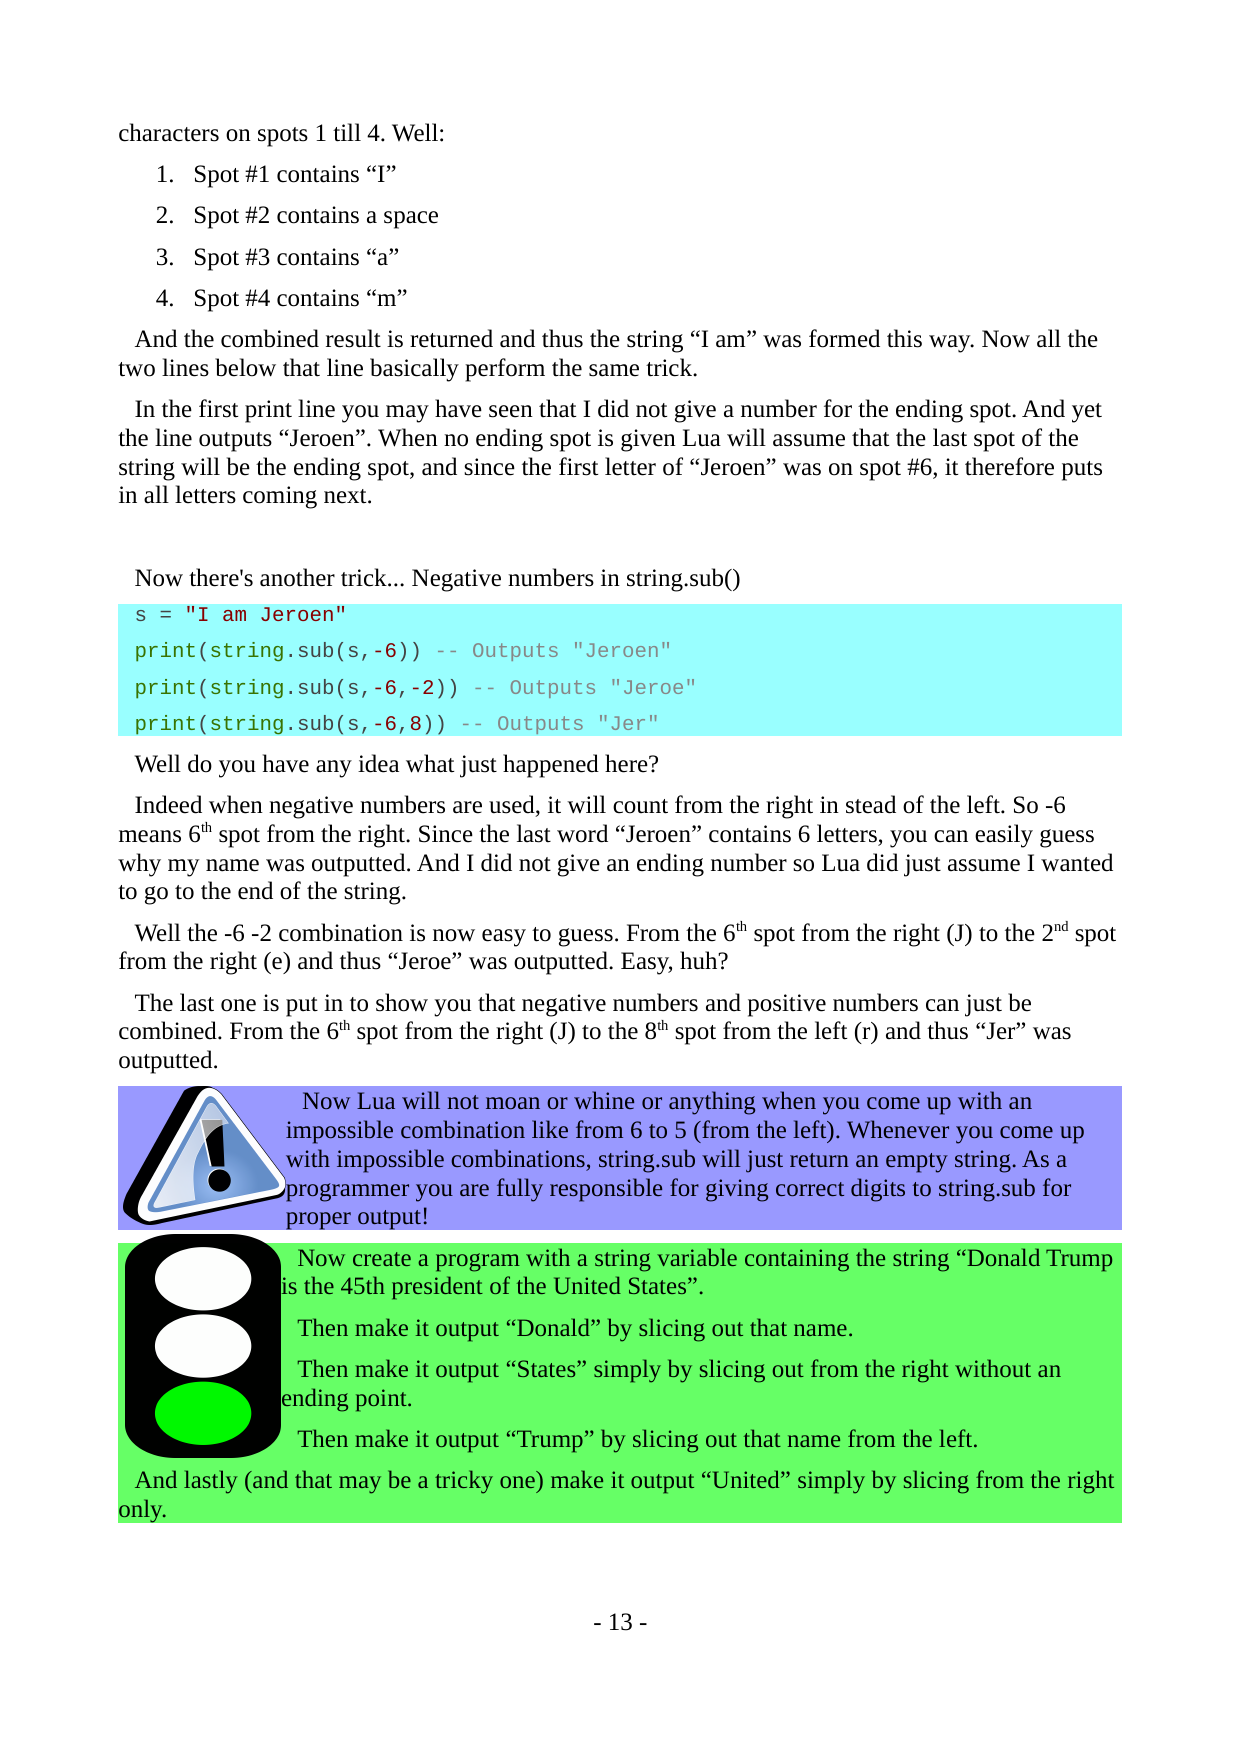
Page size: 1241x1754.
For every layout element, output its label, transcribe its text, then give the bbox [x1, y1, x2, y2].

text print(string.sub(s,-6)) -- Outputs "Jeroen" [118, 641, 1122, 664]
text Indeed when negative numbers are used, it will count from the right in stead of the left. So -6 means 6th spot from the right. Since the last word “Jeroen” contains 6 letters, you can easily guess why my name was outputted. And I did not give an ending number so Lua did just assume I wanted to go to the end of the string. [118, 790, 1122, 905]
text print(string.sub(s,-6,-2)) -- Outputs "Jeroe" [118, 677, 1122, 700]
picture [123, 1086, 286, 1225]
text And lastly (and that may be a tricky one) make it output “United” simply by slicing from the right only. [118, 1465, 1122, 1523]
text Then make it output “Trump” by slicing out that name from the left. [281, 1424, 1122, 1453]
text Now there's another trick... Negative numbers in string.sub() [118, 563, 1122, 592]
list Spot #1 contains “I” [156, 159, 1122, 188]
list Spot #4 contains “m” [156, 283, 1122, 312]
list Spot #3 contains “a” [156, 242, 1122, 271]
text s = "I am Jeroen" [118, 604, 1122, 628]
text Well do you have any idea what just happened here? [118, 749, 1122, 778]
text The last one is put in to show you that negative numbers and positive numbers can just be combined. From the 6th spot from the right (J) to the 8th spot from the left (r) and thus “Jer” was outputted. [118, 988, 1122, 1074]
text print(string.sub(s,-6,8)) -- Outputs "Jer" [118, 713, 1122, 736]
text And the combined result is returned and thus the string “I am” was formed this way. Now all the two lines below that line basically perform the same trick. [118, 324, 1122, 382]
text In the first print line you may have seen that I did not give a number for the ending spot. And yet the line outputs “Jeroen”. When no ending spot is given Lua will assume that the last spot of the string will be the ending spot, and since the first letter of “Jeroen” was on spot #6, it therefore puts in all letters coming next. [118, 394, 1122, 509]
list Spot #2 contains a space [156, 201, 1122, 229]
text characters on spots 1 till 4. Well: [118, 118, 1122, 147]
text Then make it output “States” simply by slicing out from the right without an ending point. [281, 1354, 1122, 1411]
text Now create a program with a string variable containing the string “Donald Trump is the 45th president of the United States”. [281, 1243, 1122, 1300]
text Then make it output “Donald” by slicing out that name. [281, 1313, 1122, 1341]
picture [125, 1234, 281, 1458]
text Well the -6 -2 combination is now easy to guess. From the 6th spot from the right (J) to the 2nd spot from the right (e) and thus “Jeroe” was outputted. Easy, huh? [118, 918, 1122, 975]
text Now Lua will not moan or whine or anything when you come up with an impossible combination like from 6 to 5 (from the left). Whenever you come up with impossible combinations, string.sub will just return an empty string. As a programmer you are fully responsible for giving correct digits to string.sub for proper output! [118, 1086, 1122, 1230]
